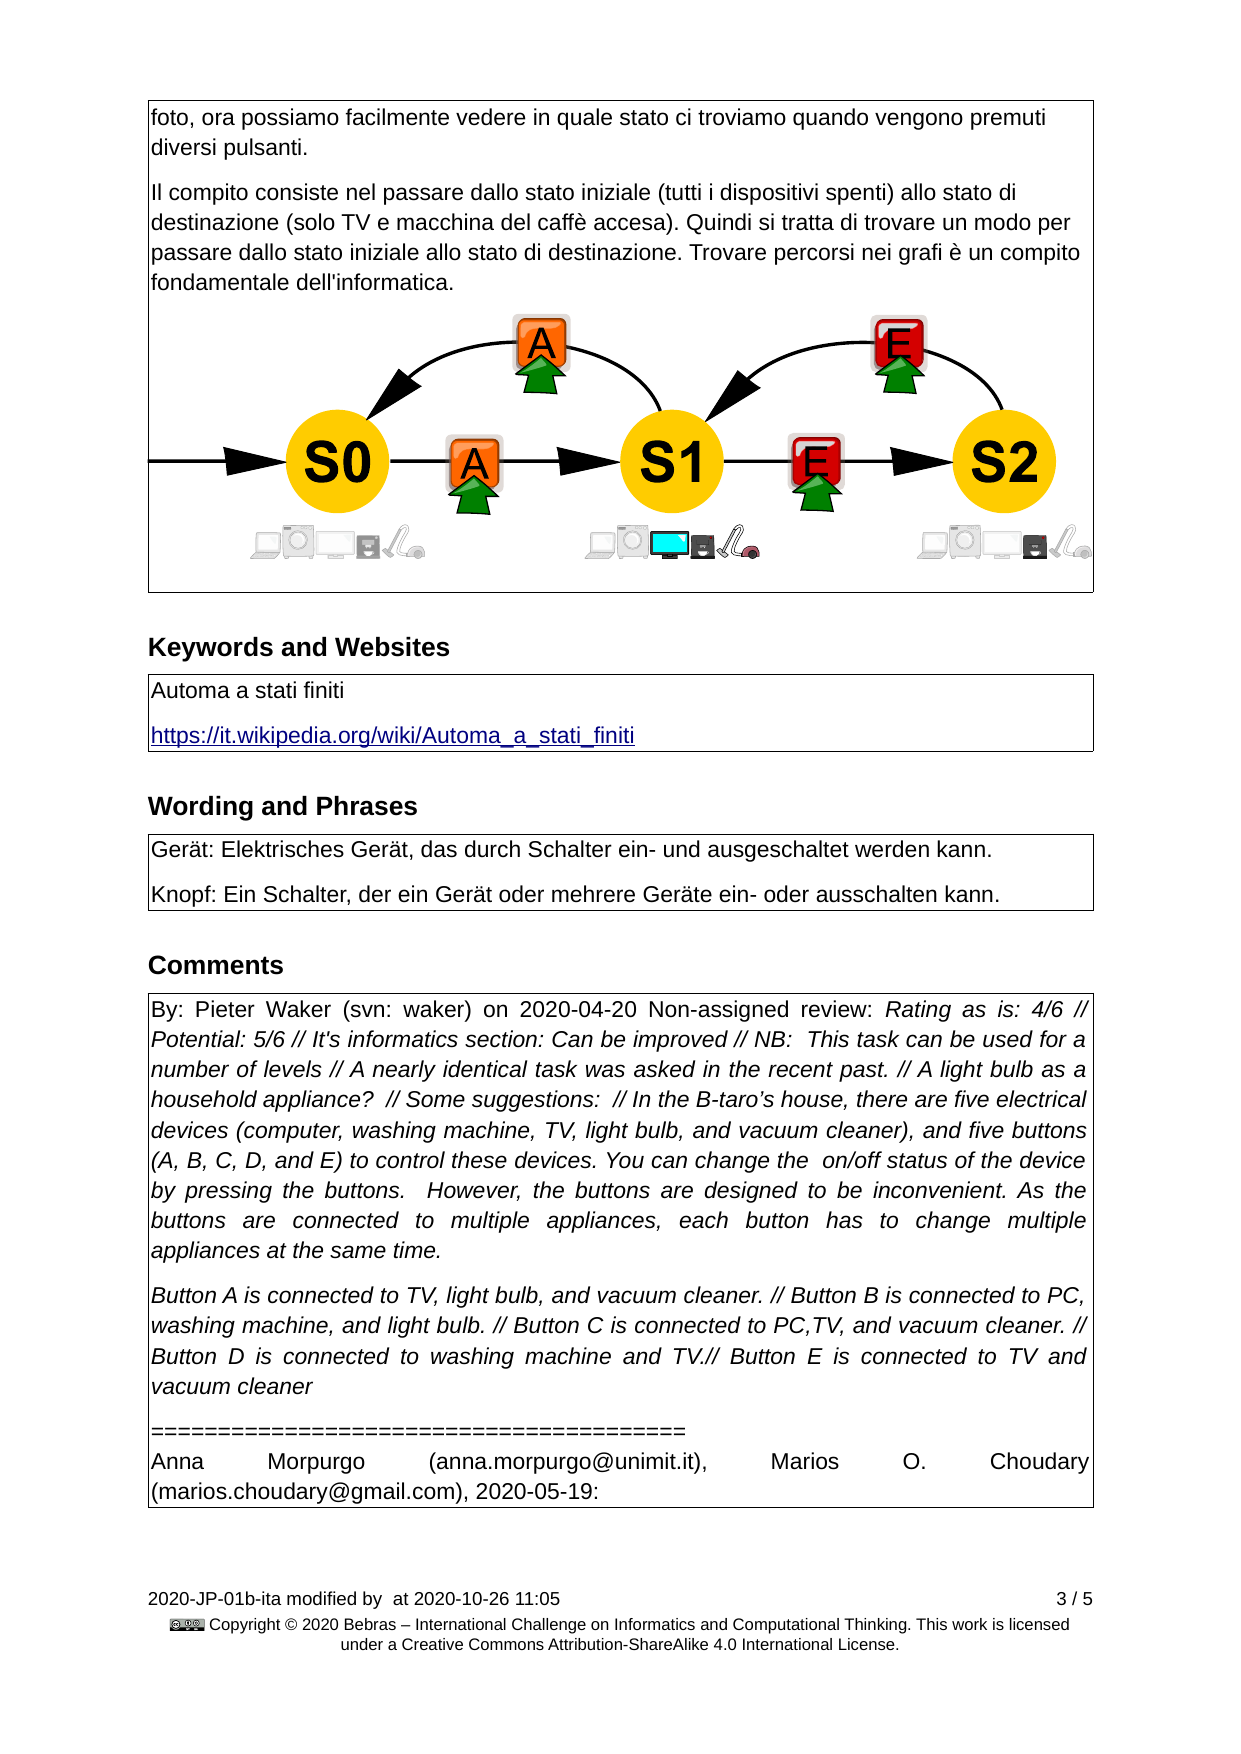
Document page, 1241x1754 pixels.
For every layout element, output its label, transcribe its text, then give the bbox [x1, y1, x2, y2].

text foto, ora possiamo facilmente vedere in quale stato ci troviamo quando vengono premuti diversi pulsanti. [149, 101, 1093, 160]
subtitle Wording and Phrases [148, 791, 1093, 821]
text Gerät: Elektrisches Gerät, das durch Schalter ein- und ausgeschaltet werden kann. [149, 835, 1093, 863]
subtitle Comments [148, 950, 1093, 980]
text ======================================== Anna Morpurgo (anna.morpurgo@unimit.it), Marios O. Choudary (marios.choudary@gmail.com), 2020-05-19: [149, 1414, 1093, 1507]
subtitle Keywords and Websites [148, 631, 1093, 662]
text By: Pieter Waker (svn: waker) on 2020-04-20 Non-assigned review: Rating as is: 4/6 // Potential: 5/6 // It's informatics section: Can be improved // NB: This task can be used for a number of levels // A nearly identical task was asked in the recent past. // A light bulb as a household appliance? // Some suggestions: // In the B-taro’s house, there are five electrical devices (computer, washing machine, TV, light bulb, and vacuum cleaner), and five buttons (A, B, C, D, and E) to control these devices. You can change the on/off status of the device by pressing the buttons. However, the buttons are designed to be inconvenient. As the buttons are connected to multiple appliances, each button has to change multiple appliances at the same time. [149, 994, 1093, 1264]
text Knopf: Ein Schalter, der ein Gerät oder mehrere Geräte ein- oder ausschalten kann. [149, 878, 1093, 910]
text Button A is connected to TV, light bulb, and vacuum cleaner. // Button B is connected to PC, washing machine, and light bulb. // Button C is connected to PC,TV, and vacuum cleaner. // Button D is connected to washing machine and TV.// Button E is connected to TV and vacuum cleaner [149, 1279, 1093, 1399]
text Automa a stati finiti [149, 675, 1093, 703]
text Il compito consiste nel passare dallo stato iniziale (tutti i dispositivi spenti) allo stato di destinazione (solo TV e macchina del caffè accesa). Quindi si tratta di trovare un modo per passare dallo stato iniziale allo stato di destinazione. Trovare percorsi nei grafi è un compito fondamentale dell'informatica. [149, 175, 1093, 295]
text https://it.wikipedia.org/wiki/Automa_a_stati_finiti [149, 719, 1093, 751]
